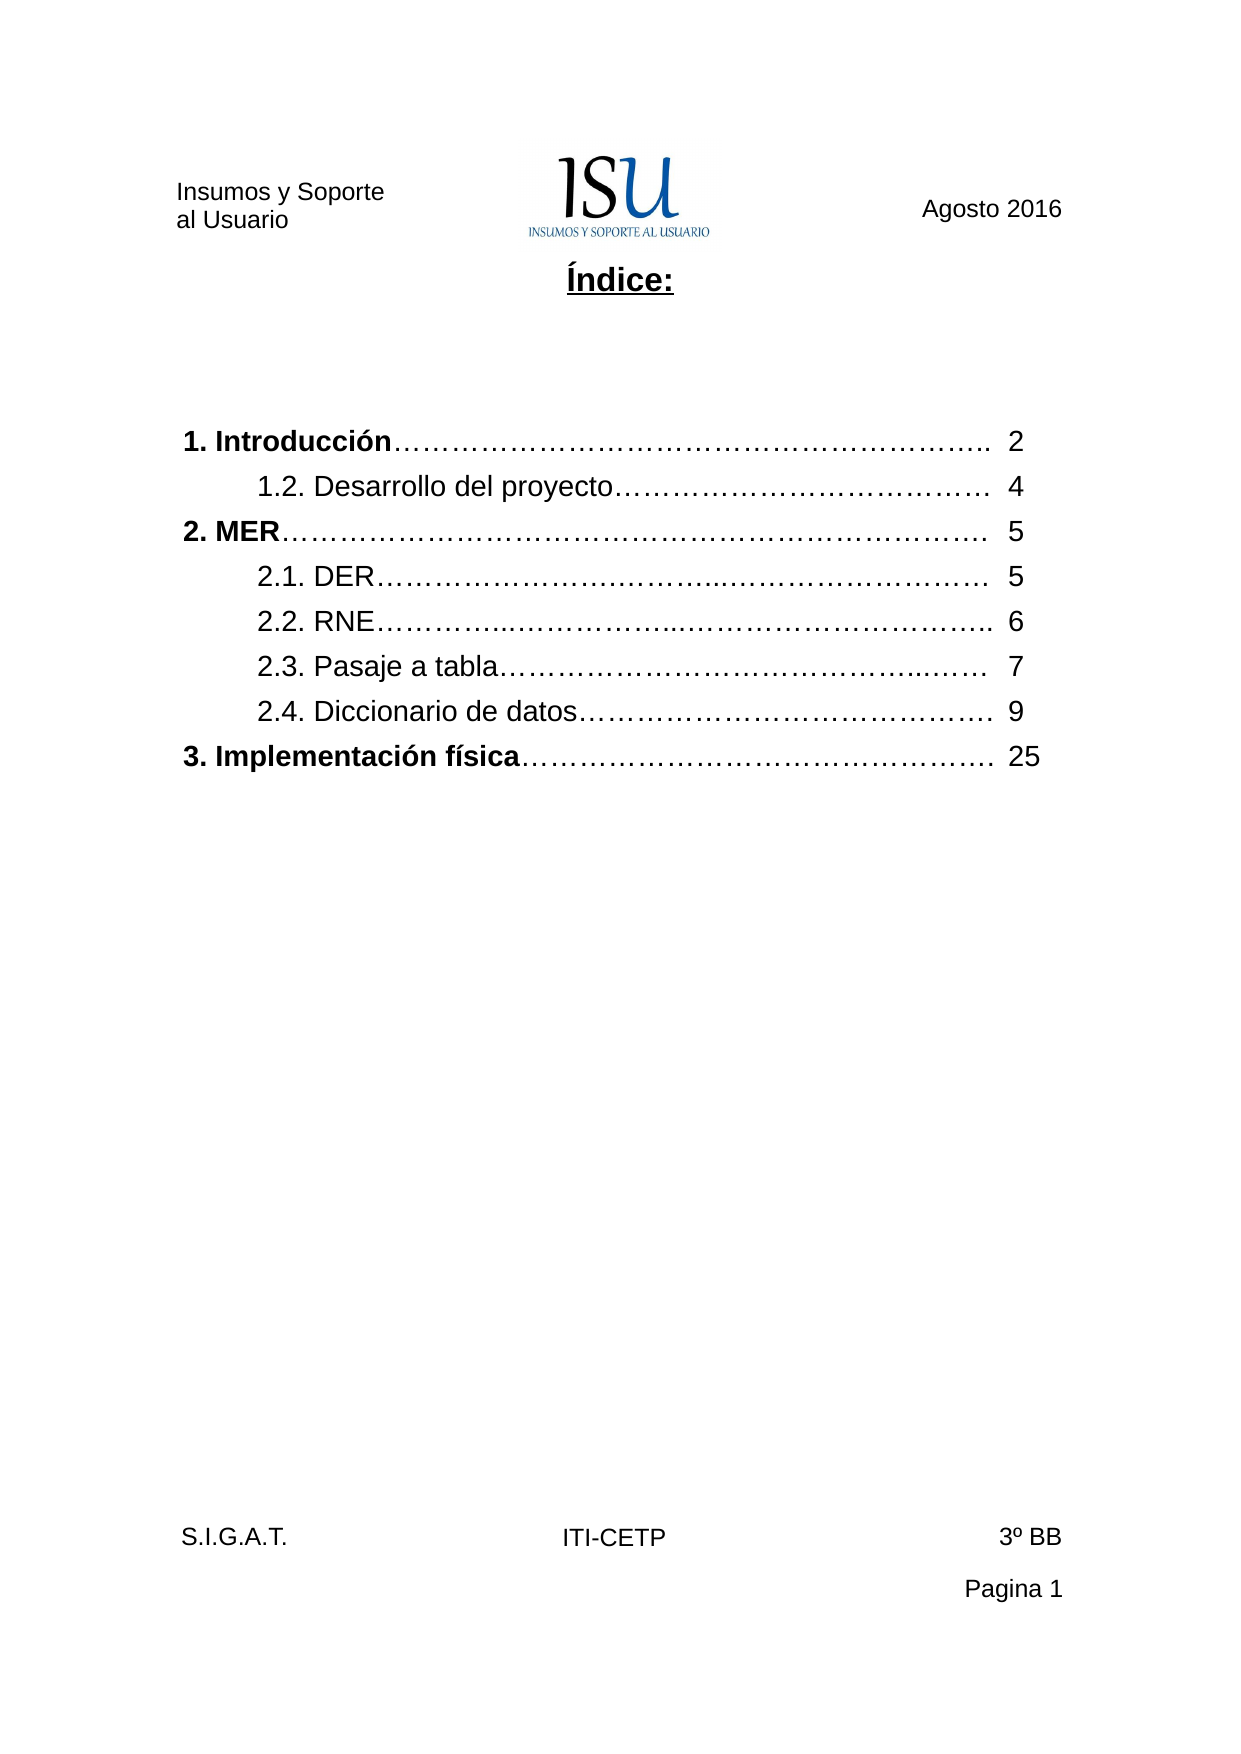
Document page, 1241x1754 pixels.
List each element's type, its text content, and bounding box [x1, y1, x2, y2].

table_cell [177, 868, 1002, 913]
table_cell [177, 1093, 1002, 1138]
table_cell 7 [1002, 643, 1068, 688]
table_cell [1002, 1273, 1068, 1318]
text Índice: [177, 260, 1063, 298]
table_cell 6 [1002, 598, 1068, 643]
table_header 1. Introducción…………………………………………………….. [177, 418, 1002, 463]
table_cell 2.1. DER…………………….………...……………………… [177, 553, 1002, 598]
table_cell [1002, 1228, 1068, 1273]
picture [517, 138, 723, 252]
table_cell [177, 958, 1002, 1003]
table_cell 2.2. RNE…………...……………...………………………….. [177, 598, 1002, 643]
table_cell [1002, 958, 1068, 1003]
table_cell 5 [1002, 553, 1068, 598]
table_cell 3. Implementación física…………………………………………. [177, 733, 1002, 778]
table_cell [1002, 1003, 1068, 1048]
table_cell [1002, 823, 1068, 868]
table_cell [1002, 1048, 1068, 1093]
table_cell 2.4. Diccionario de datos……………………………………. [177, 688, 1002, 733]
table_cell 25 [1002, 733, 1068, 778]
table_cell [1002, 913, 1068, 958]
table_cell [177, 913, 1002, 958]
table_cell 2. MER………………………………………………………………. [177, 508, 1002, 553]
table_cell [1002, 778, 1068, 823]
table_cell [177, 1183, 1002, 1228]
table_cell 5 [1002, 508, 1068, 553]
table_cell [177, 1048, 1002, 1093]
table_cell [177, 1003, 1002, 1048]
table_cell [177, 1273, 1002, 1318]
table_cell [1002, 1138, 1068, 1183]
table_cell 2.3. Pasaje a tabla……………………………………...…… [177, 643, 1002, 688]
table_cell [1002, 1093, 1068, 1138]
table_cell [177, 823, 1002, 868]
table_cell 4 [1002, 463, 1068, 508]
table_cell 1.2. Desarrollo del proyecto………………………………… [177, 463, 1002, 508]
table_cell [177, 1138, 1002, 1183]
table_cell [177, 778, 1002, 823]
table_header 2 [1002, 418, 1068, 463]
table_cell [1002, 1183, 1068, 1228]
table_cell [1002, 868, 1068, 913]
table_cell 9 [1002, 688, 1068, 733]
table_cell [177, 1228, 1002, 1273]
